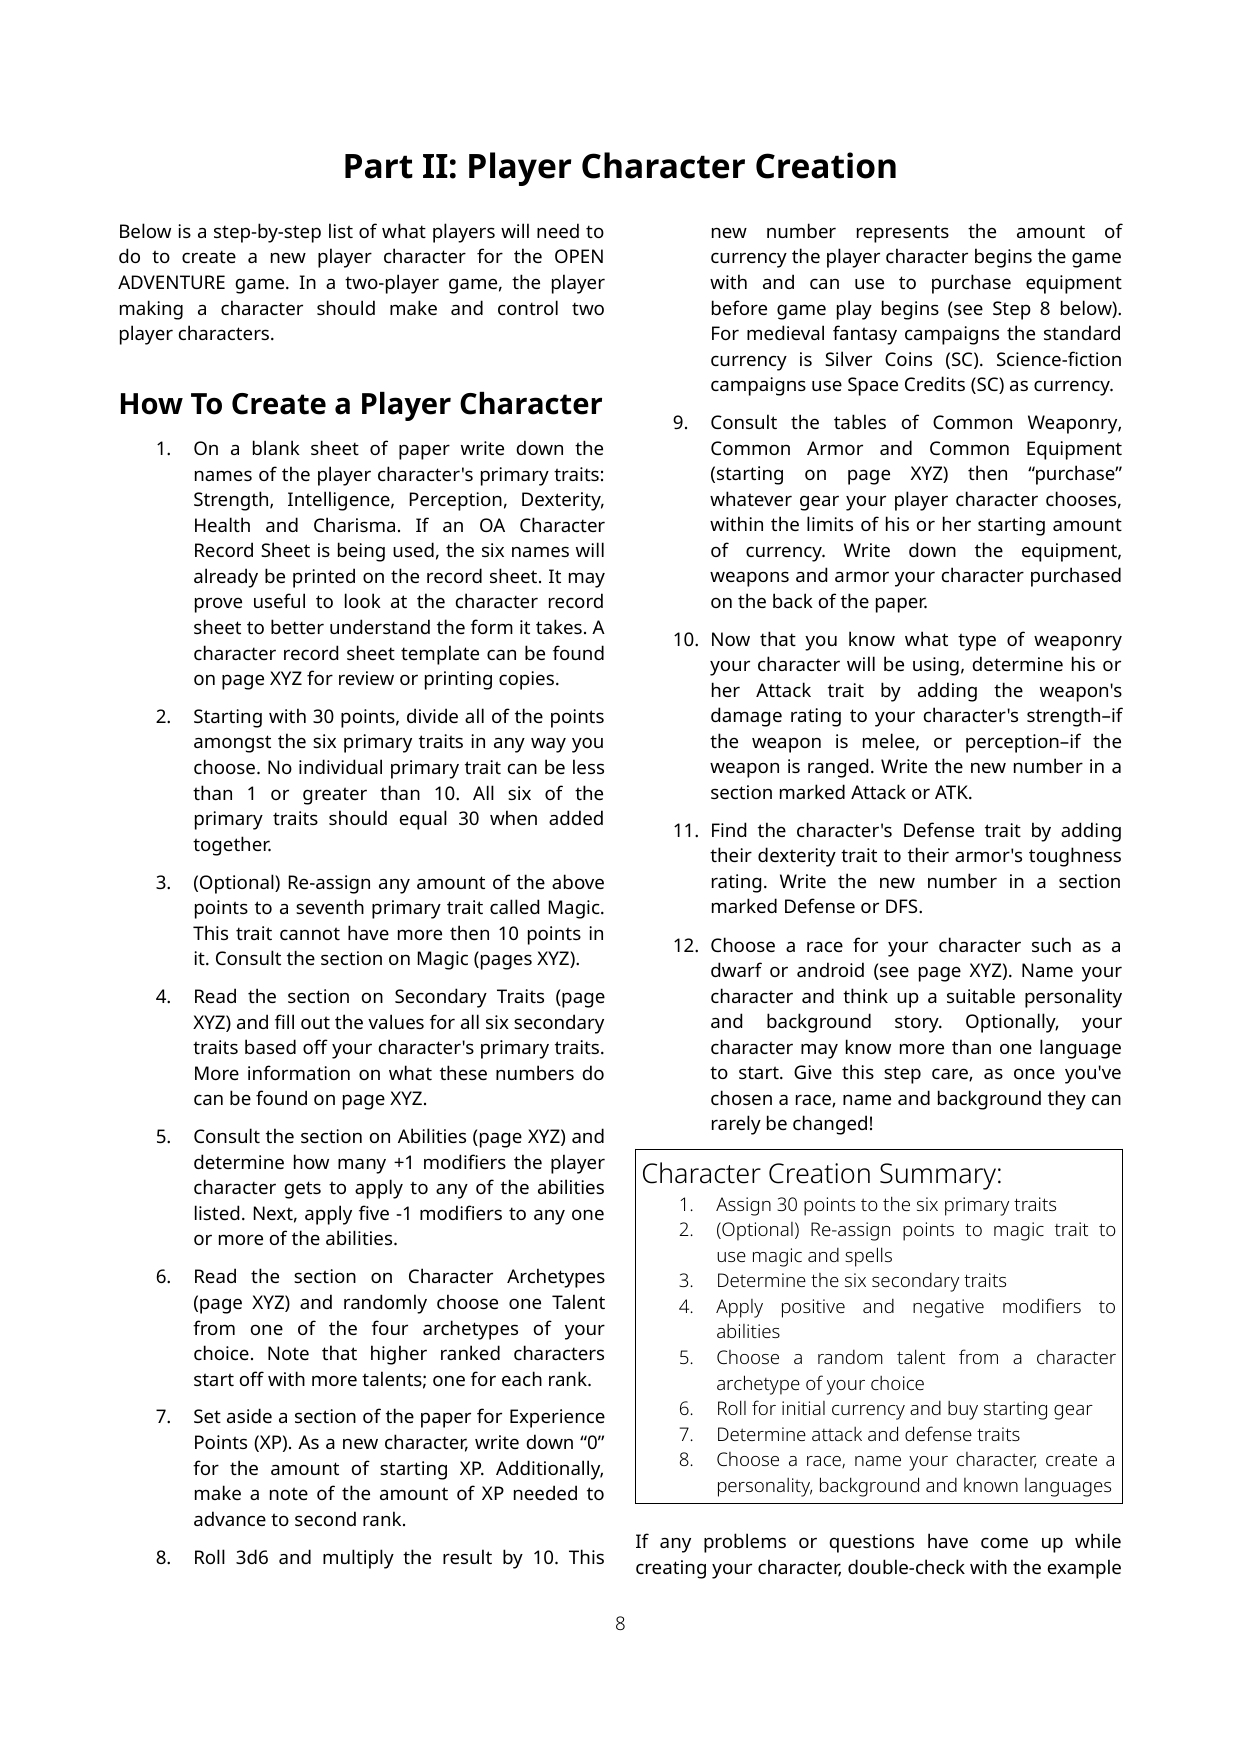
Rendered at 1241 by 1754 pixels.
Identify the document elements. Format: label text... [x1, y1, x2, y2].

list On a blank sheet of paper write down the names of the player character's primary traits: Strength, Intelligence, Perception, Dexterity, Health and Charisma. If an OA Character Record Sheet is being used, the six names will already be printed on the record sheet. It may prove useful to look at the character record sheet to better understand the form it takes. A character record sheet template can be found on page XYZ for review or printing copies. [156, 436, 605, 691]
list Read the section on Secondary Traits (page XYZ) and fill out the values for all six secondary traits based off your character's primary traits. More information on what these numbers do can be found on page XYZ. [156, 983, 605, 1111]
text If any problems or questions have come up while creating your character, double-check with the example [635, 1504, 1122, 1580]
list Set aside a section of the paper for Experience Points (XP). As a new character, write down “0” for the amount of starting XP. Additionally, make a note of the amount of XP needed to advance to second rank. [156, 1404, 605, 1531]
text Below is a step-by-step list of what players will need to do to create a new player character for the OPEN ADVENTURE game. In a two-player game, the player making a character should make and control two player characters. [118, 218, 605, 346]
subtitle How To Create a Player Character [118, 383, 605, 423]
list Roll 3d6 and multiply the result by 10. This [156, 1544, 605, 1569]
list Starting with 30 points, divide all of the points amongst the six primary traits in any way you choose. No individual primary trait can be less than 1 or greater than 10. All six of the primary traits should equal 30 when added together. [156, 703, 605, 856]
list Now that you know what type of weaponry your character will be using, determine his or her Attack trait by adding the weapon's damage rating to your character's strength–if the weapon is melee, or perception–if the weapon is ranged. Write the new number in a section marked Attack or ATK. [673, 626, 1122, 805]
list new number represents the amount of currency the player character begins the game with and can use to purchase equipment before game play begins (see Step 8 below). For medieval fantasy campaigns the standard currency is Silver Coins (SC). Science-fiction campaigns use Space Credits (SC) as currency. [673, 218, 1122, 397]
list Choose a race for your character such as a dwarf or android (see page XYZ). Name your character and think up a suitable personality and background story. Optionally, your character may know more than one language to start. Give this step care, as once you've chosen a race, name and background they can rarely be changed! [673, 932, 1122, 1136]
list (Optional) Re-assign any amount of the above points to a seventh primary trait called Magic. This trait cannot have more then 10 points in it. Consult the section on Magic (pages XYZ). [156, 869, 605, 971]
table_header Character Creation Summary: Assign 30 points to the six primary traits (Optional) Re-assign points to magic trait to use magic and spells Determine the six secondary traits Apply positive and negative modifiers to abilities Choose a random talent from a character archetype of your choice Roll for initial currency and buy starting gear Determine attack and defense traits Choose a race, name your character, create a personality, background and known languages [636, 1150, 1122, 1503]
list Find the character's Defense trait by adding their dexterity trait to their armor's toughness rating. Write the new number in a section marked Defense or DFS. [673, 817, 1122, 919]
list Read the section on Character Archetypes (page XYZ) and randomly choose one Talent from one of the four archetypes of your choice. Note that higher ranked characters start off with more talents; one for each rank. [156, 1264, 605, 1391]
list Consult the section on Abilities (page XYZ) and determine how many +1 modifiers the player character gets to apply to any of the abilities listed. Next, apply five -1 modifiers to any one or more of the abilities. [156, 1124, 605, 1251]
list Consult the tables of Common Weaponry, Common Armor and Common Equipment (starting on page XYZ) then “purchase” whatever gear your player character chooses, within the limits of his or her starting amount of currency. Write down the equipment, weapons and armor your character purchased on the back of the paper. [673, 409, 1122, 614]
